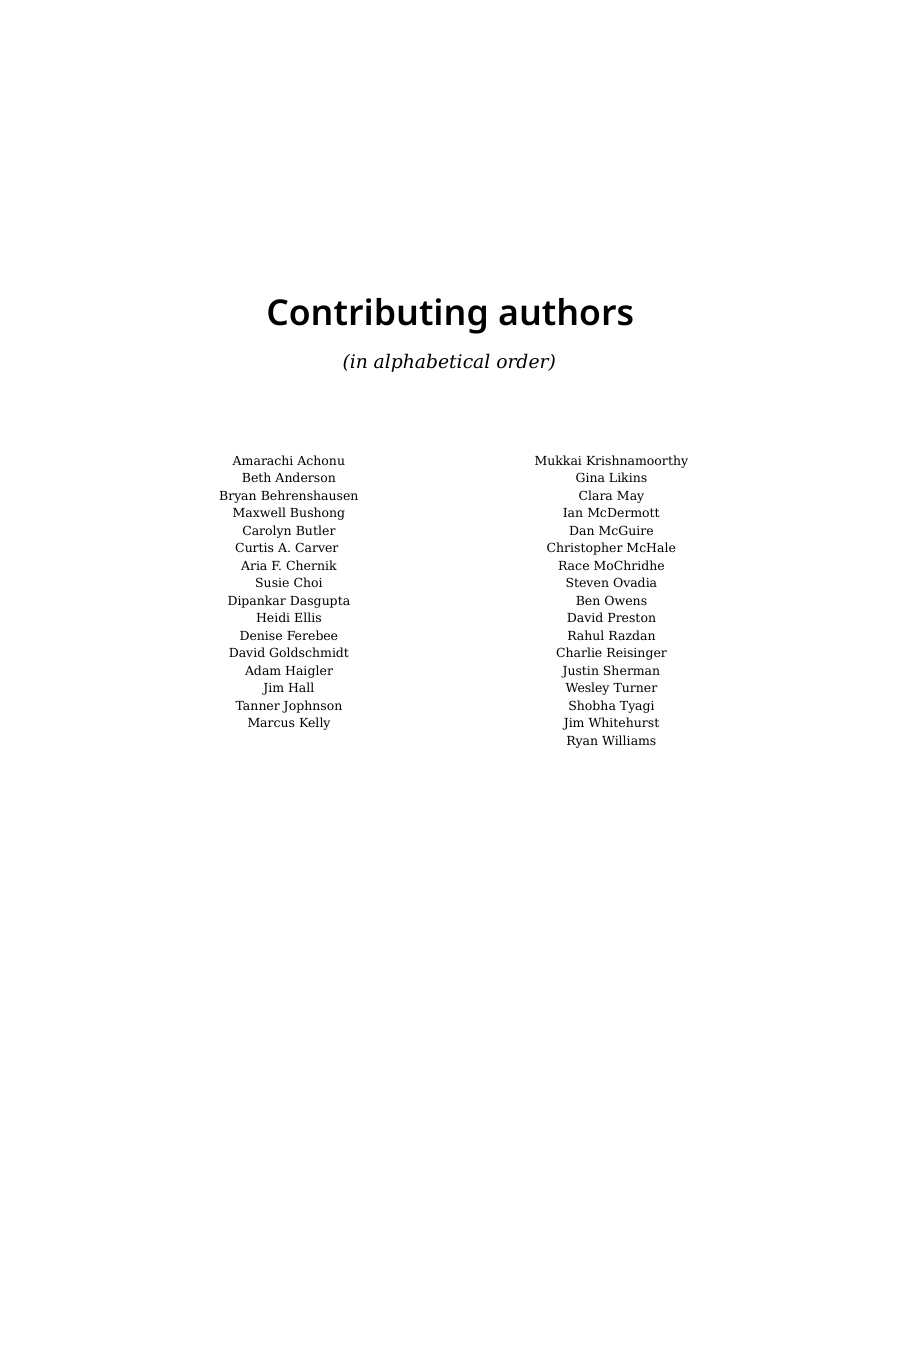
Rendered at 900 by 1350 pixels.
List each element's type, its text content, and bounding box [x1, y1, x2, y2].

text (in alphabetical order) [127, 351, 772, 373]
subtitle Contributing authors [127, 287, 772, 336]
table_header Amarachi Achonu Beth Anderson Bryan Behrenshausen Maxwell Bushong Carolyn Butler Curtis A. Carver Aria F. Chernik Susie Choi Dipankar Dasgupta Heidi Ellis Denise Ferebee David Goldschmidt Adam Haigler Jim Hall Tanner Jophnson Marcus Kelly [128, 448, 450, 754]
table_header Mukkai Krishnamoorthy Gina Likins Clara May Ian McDermott Dan McGuire Christopher McHale Race MoChridhe Steven Ovadia Ben Owens David Preston Rahul Razdan Charlie Reisinger Justin Sherman Wesley Turner Shobha Tyagi Jim Whitehurst Ryan Williams [450, 448, 772, 754]
